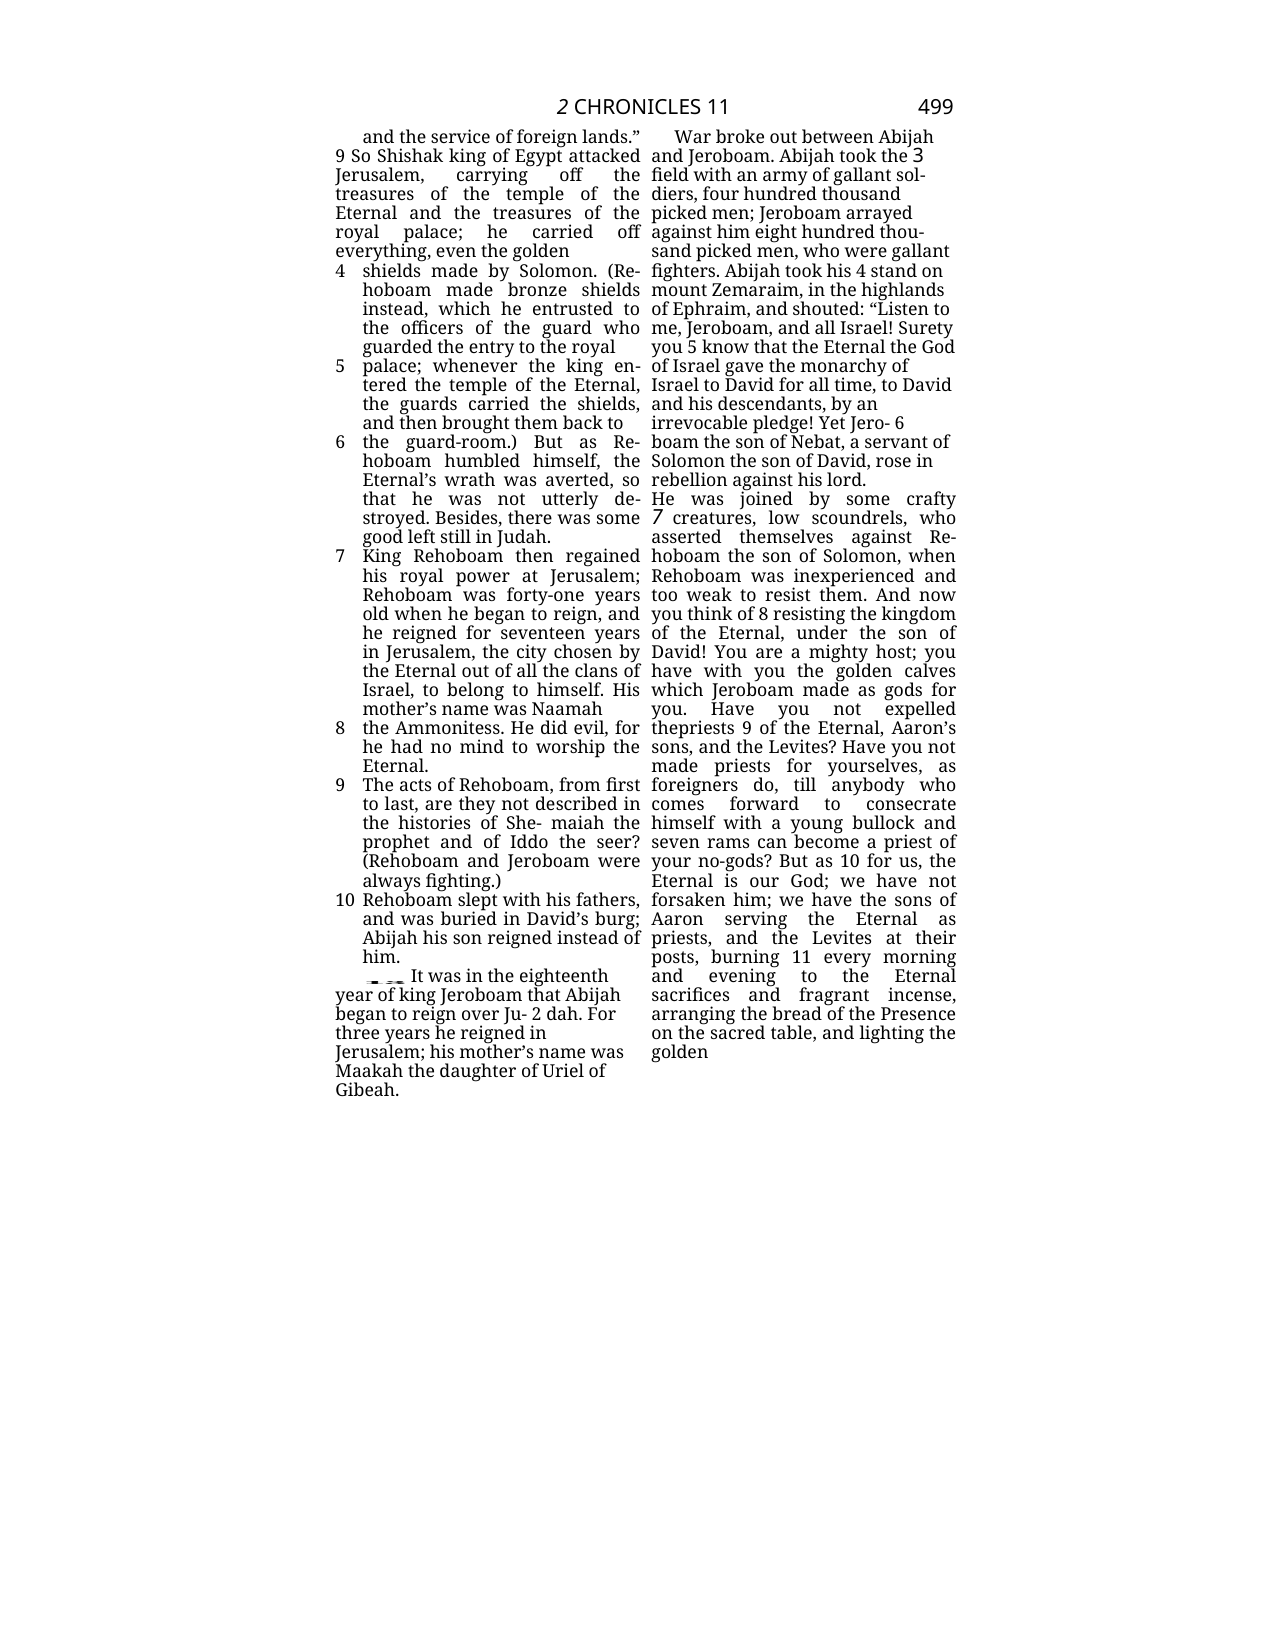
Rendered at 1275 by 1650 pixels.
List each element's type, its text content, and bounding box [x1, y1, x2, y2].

list shields made by Solomon. (Re- hoboam made bronze shields instead, which he entrusted to the officers of the guard who guarded the entry to the royal [335, 262, 641, 357]
list the Ammonitess. He did evil, for he had no mind to worship the Eternal. [335, 719, 641, 776]
text and the service of foreign lands.” 9 So Shishak king of Egypt at­tacked Jerusalem, carrying off the treasures of the temple of the Eternal and the treasures of the royal palace; he carried off everything, even the golden [335, 128, 641, 262]
text It was in the eighteenth year of king Jeroboam that Abijah began to reign over Ju- 2 dah. For three years he reigned in Jerusalem; his mother’s name was Maakah the daughter of Uriel of Gibeah. [335, 967, 641, 1101]
list King Rehoboam then regained his royal power at Jerusalem; Rehoboam was forty-one years old when he began to reign, and he reigned for seventeen years in Jerusalem, the city chosen by the Eternal out of all the clans of Israel, to belong to himself. His mother’s name was Naamah [335, 548, 641, 719]
list the guard-room.) But as Re- hoboam humbled himself, the Eternal’s wrath was averted, so that he was not utterly de­stroyed. Besides, there was some good left still in Judah. [335, 433, 641, 548]
list Rehoboam slept with his fathers, and was buried in David’s burg; Abijah his son reigned instead of him. [335, 891, 641, 967]
list palace; whenever the king en­tered the temple of the Eternal, the guards carried the shields, and then brought them back to [335, 357, 641, 433]
text He was joined by some crafty 7 creatures, low scoundrels, who asserted themselves against Re- hoboam the son of Solomon, when Rehoboam was inexperi­enced and too weak to resist them. And now you think of 8 resisting the kingdom of the Eternal, under the son of David! You are a mighty host; you have with you the golden calves which Jeroboam made as gods for you. Have you not expelled thepriests 9 of the Eternal, Aaron’s sons, and the Levites? Have you not made priests for yourselves, as foreigners do, till anybody who comes forward to consecrate himself with a young bullock and seven rams can become a priest of your no-gods? But as 10 for us, the Eternal is our God; we have not forsaken him; we have the sons of Aaron serving the Eternal as priests, and the Levites at their posts, burning 11 every morning and evening to the Eternal sacrifices and fragrant incense, arranging the bread of the Presence on the sacred table, and lighting the golden [651, 491, 956, 1062]
list The acts of Rehoboam, from first to last, are they not de­scribed in the histories of She- maiah the prophet and of Iddo the seer? (Rehoboam and Jero­boam were always fighting.) [335, 776, 641, 891]
text War broke out between Abijah and Jeroboam. Abijah took the 3 field with an army of gallant sol­diers, four hundred thousand picked men; Jeroboam arrayed against him eight hundred thou­sand picked men, who were gal­lant fighters. Abijah took his 4 stand on mount Zemaraim, in the highlands of Ephraim, and shouted: “Listen to me, Jero­boam, and all Israel! Surety you 5 know that the Eternal the God of Israel gave the monarchy of Israel to David for all time, to David and his descendants, by an irrevocable pledge! Yet Jero- 6 boam the son of Nebat, a servant of Solomon the son of David, rose in rebellion against his lord. [651, 128, 956, 491]
